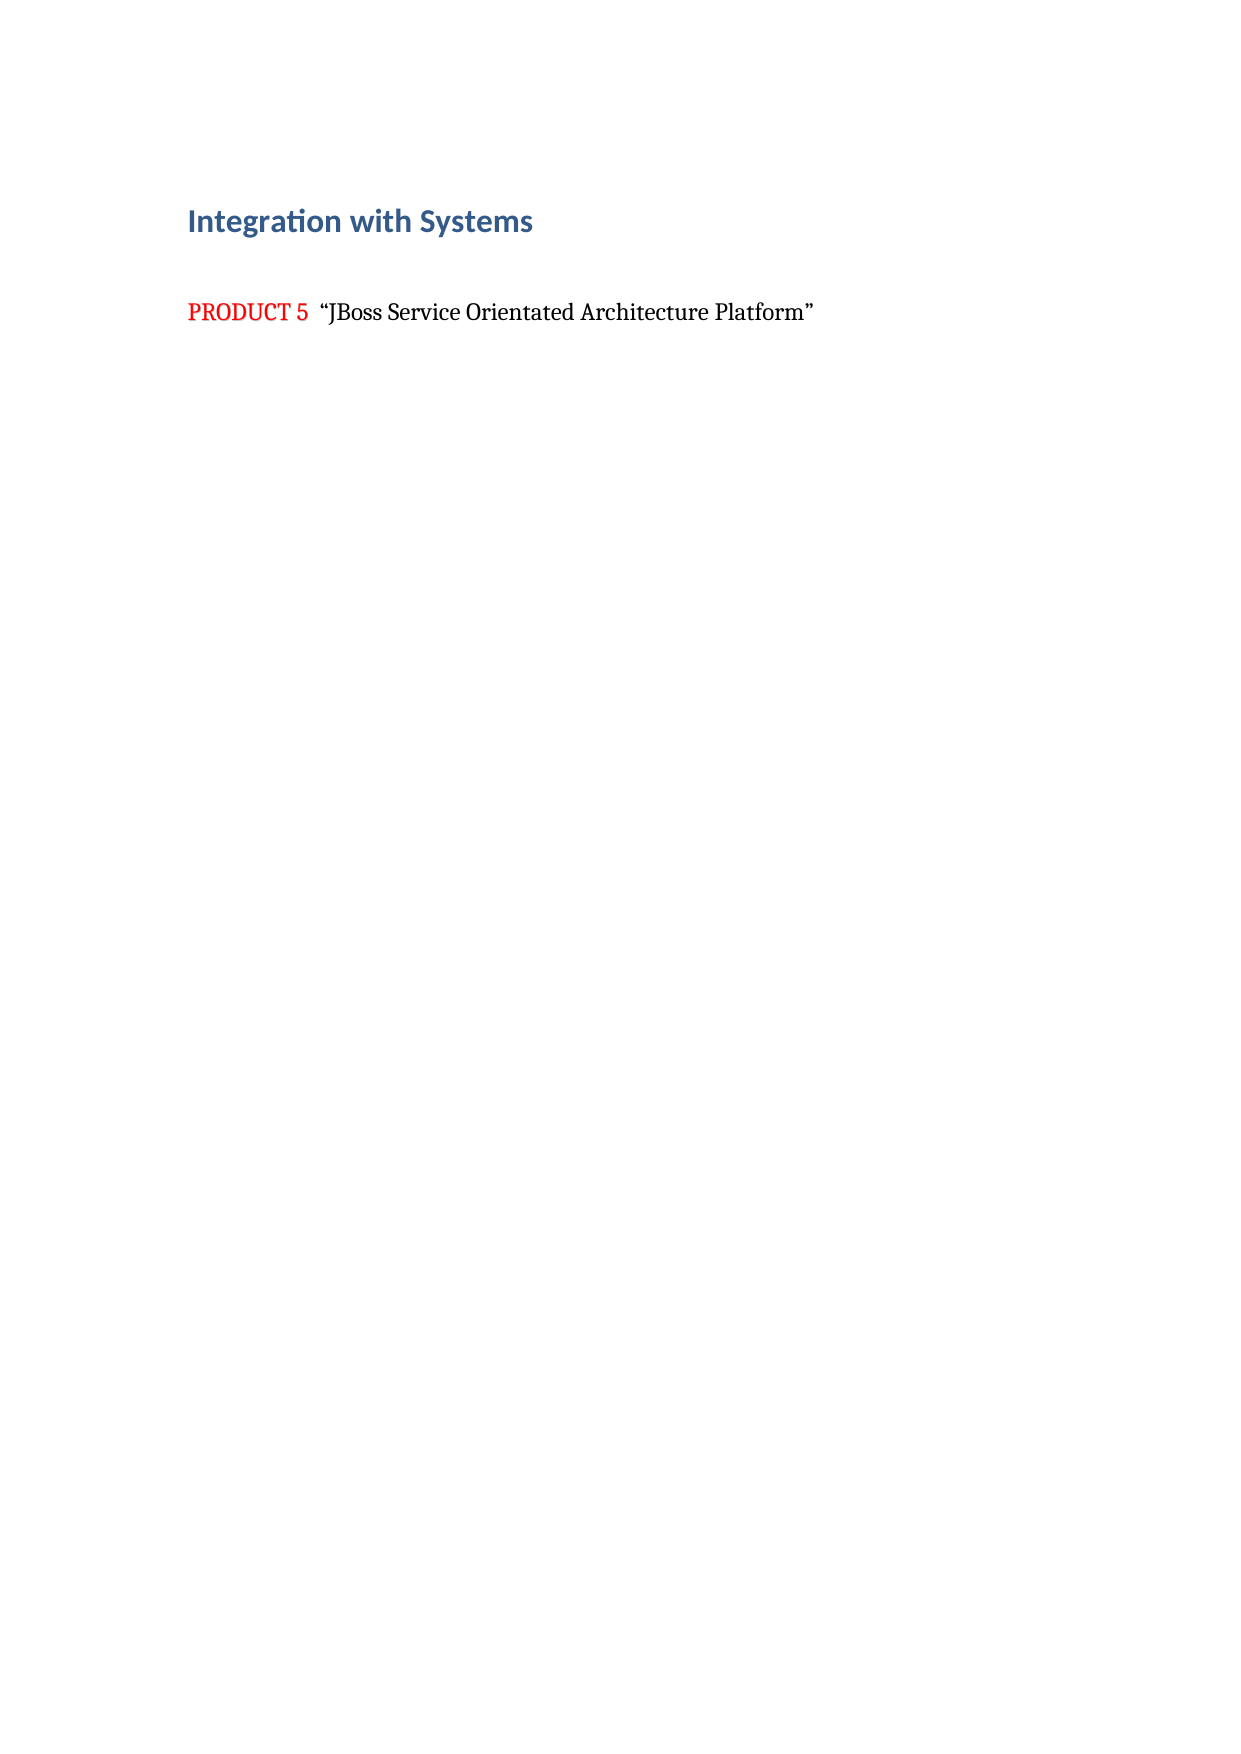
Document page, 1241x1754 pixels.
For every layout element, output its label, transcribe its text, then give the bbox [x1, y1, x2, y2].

subtitle Integration with Systems [187, 200, 1053, 241]
text PRODUCT 5 “JBoss Service Orientated Architecture Platform” [187, 298, 1053, 327]
